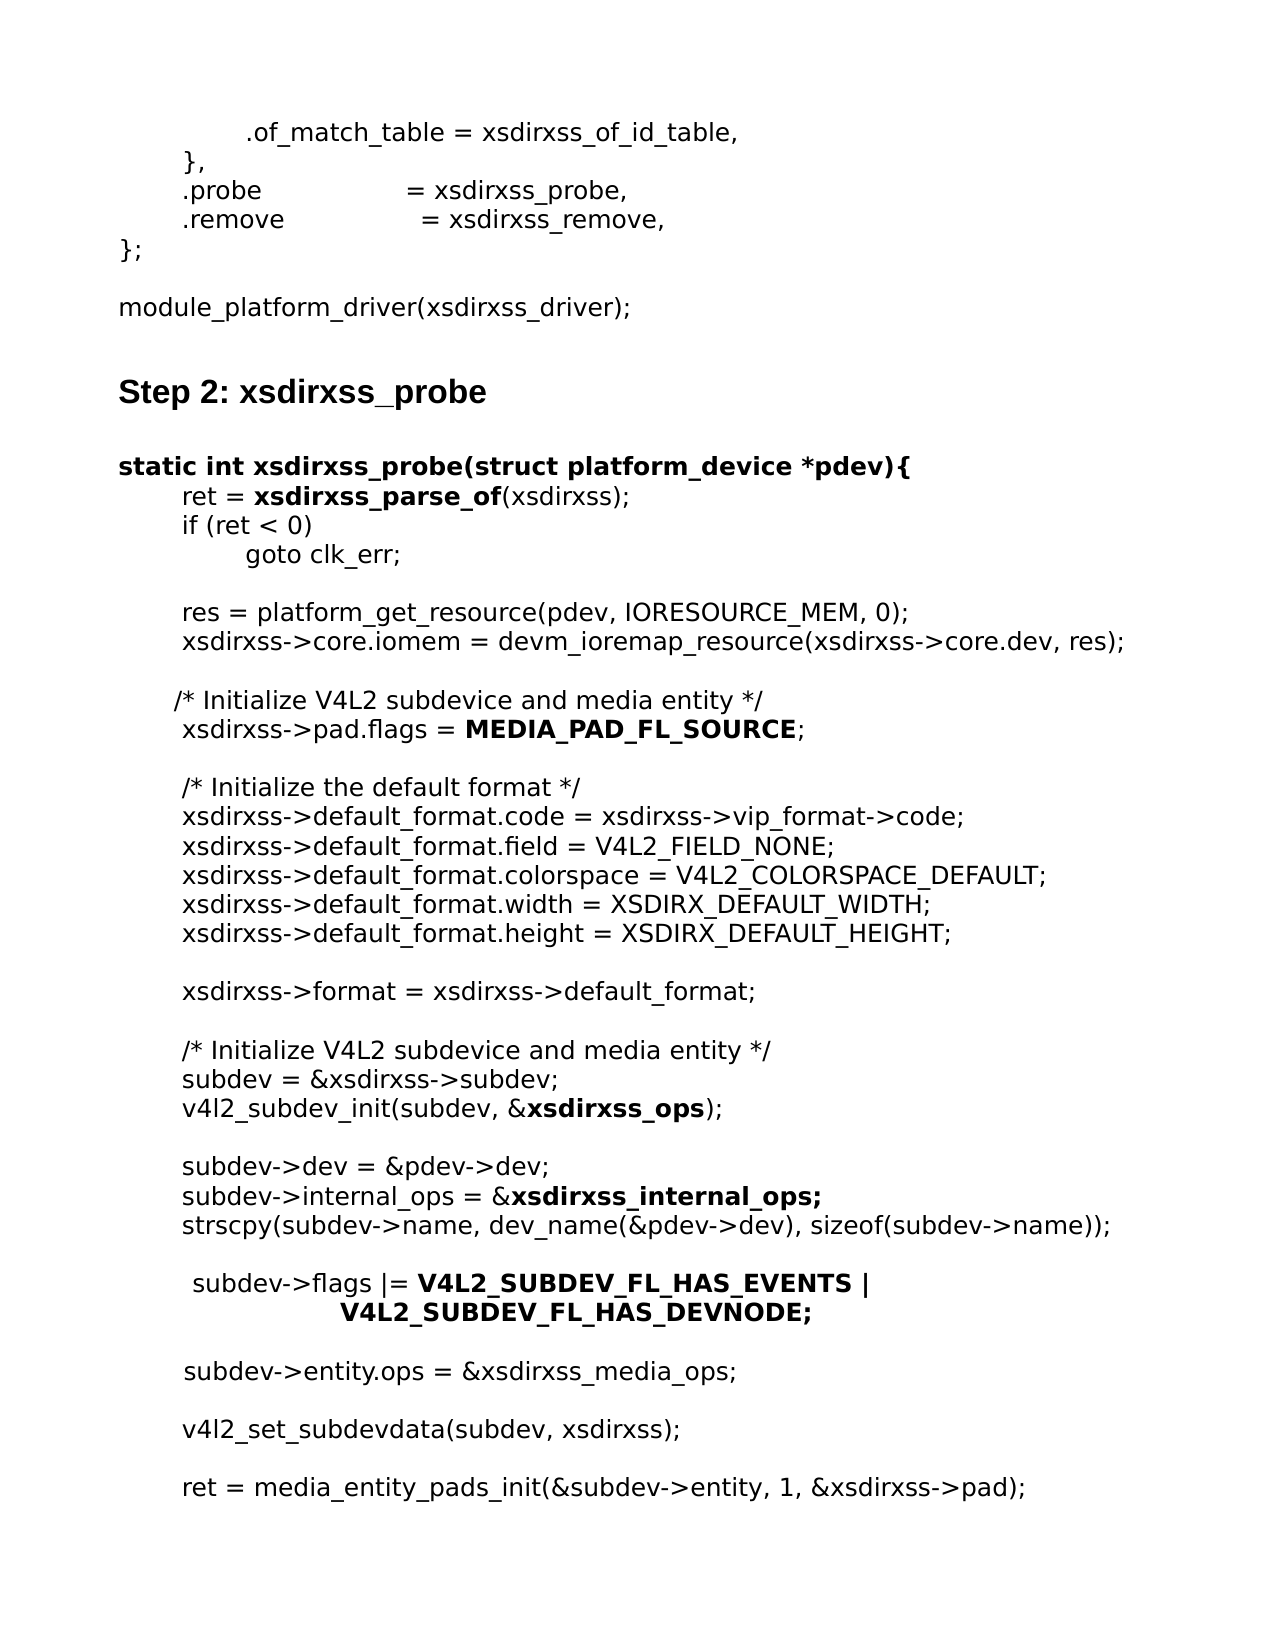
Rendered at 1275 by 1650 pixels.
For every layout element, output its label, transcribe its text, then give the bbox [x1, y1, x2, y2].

text .of_match_table = xsdirxss_of_id_table, [118, 118, 1157, 147]
text module_platform_driver(xsdirxss_driver); [118, 293, 1157, 322]
text xsdirxss->format = xsdirxss->default_format; [118, 978, 1157, 1007]
text /* Initialize V4L2 subdevice and media entity */ [118, 1036, 1157, 1065]
text /* Initialize V4L2 subdevice and media entity */ [118, 686, 1157, 715]
text xsdirxss->default_format.height = XSDIRX_DEFAULT_HEIGHT; [118, 919, 1157, 948]
text xsdirxss->default_format.code = xsdirxss->vip_format->code; [118, 803, 1157, 832]
text ret = xsdirxss_parse_of(xsdirxss); [118, 482, 1157, 511]
text if (ret < 0) [118, 511, 1157, 540]
text subdev = &xsdirxss->subdev; [118, 1065, 1157, 1094]
text v4l2_set_subdevdata(subdev, xsdirxss); [118, 1415, 1157, 1444]
text v4l2_subdev_init(subdev, &xsdirxss_ops); [118, 1094, 1157, 1123]
text subdev->dev = &pdev->dev; [118, 1153, 1157, 1182]
text xsdirxss->pad.flags = MEDIA_PAD_FL_SOURCE; [118, 715, 1157, 744]
text xsdirxss->core.iomem = devm_ioremap_resource(xsdirxss->core.dev, res); [118, 628, 1157, 657]
text subdev->flags |= V4L2_SUBDEV_FL_HAS_EVENTS | V4L2_SUBDEV_FL_HAS_DEVNODE; [118, 1269, 1157, 1328]
text }, [118, 147, 1157, 176]
text xsdirxss->default_format.colorspace = V4L2_COLORSPACE_DEFAULT; [118, 861, 1157, 890]
text .probe = xsdirxss_probe, [118, 176, 1157, 206]
text subdev->entity.ops = &xsdirxss_media_ops; [118, 1357, 1157, 1386]
text xsdirxss->default_format.field = V4L2_FIELD_NONE; [118, 832, 1157, 861]
text }; [118, 235, 1157, 264]
text ret = media_entity_pads_init(&subdev->entity, 1, &xsdirxss->pad); [118, 1473, 1157, 1503]
subtitle Step 2: xsdirxss_probe [118, 372, 1157, 411]
text /* Initialize the default format */ [118, 773, 1157, 803]
text subdev->internal_ops = &xsdirxss_internal_ops; [118, 1182, 1157, 1211]
text xsdirxss->default_format.width = XSDIRX_DEFAULT_WIDTH; [118, 890, 1157, 919]
text res = platform_get_resource(pdev, IORESOURCE_MEM, 0); [118, 598, 1157, 628]
text goto clk_err; [118, 540, 1157, 569]
text static int xsdirxss_probe(struct platform_device *pdev){ [118, 453, 1157, 482]
text strscpy(subdev->name, dev_name(&pdev->dev), sizeof(subdev->name)); [118, 1211, 1157, 1240]
text .remove = xsdirxss_remove, [118, 206, 1157, 235]
